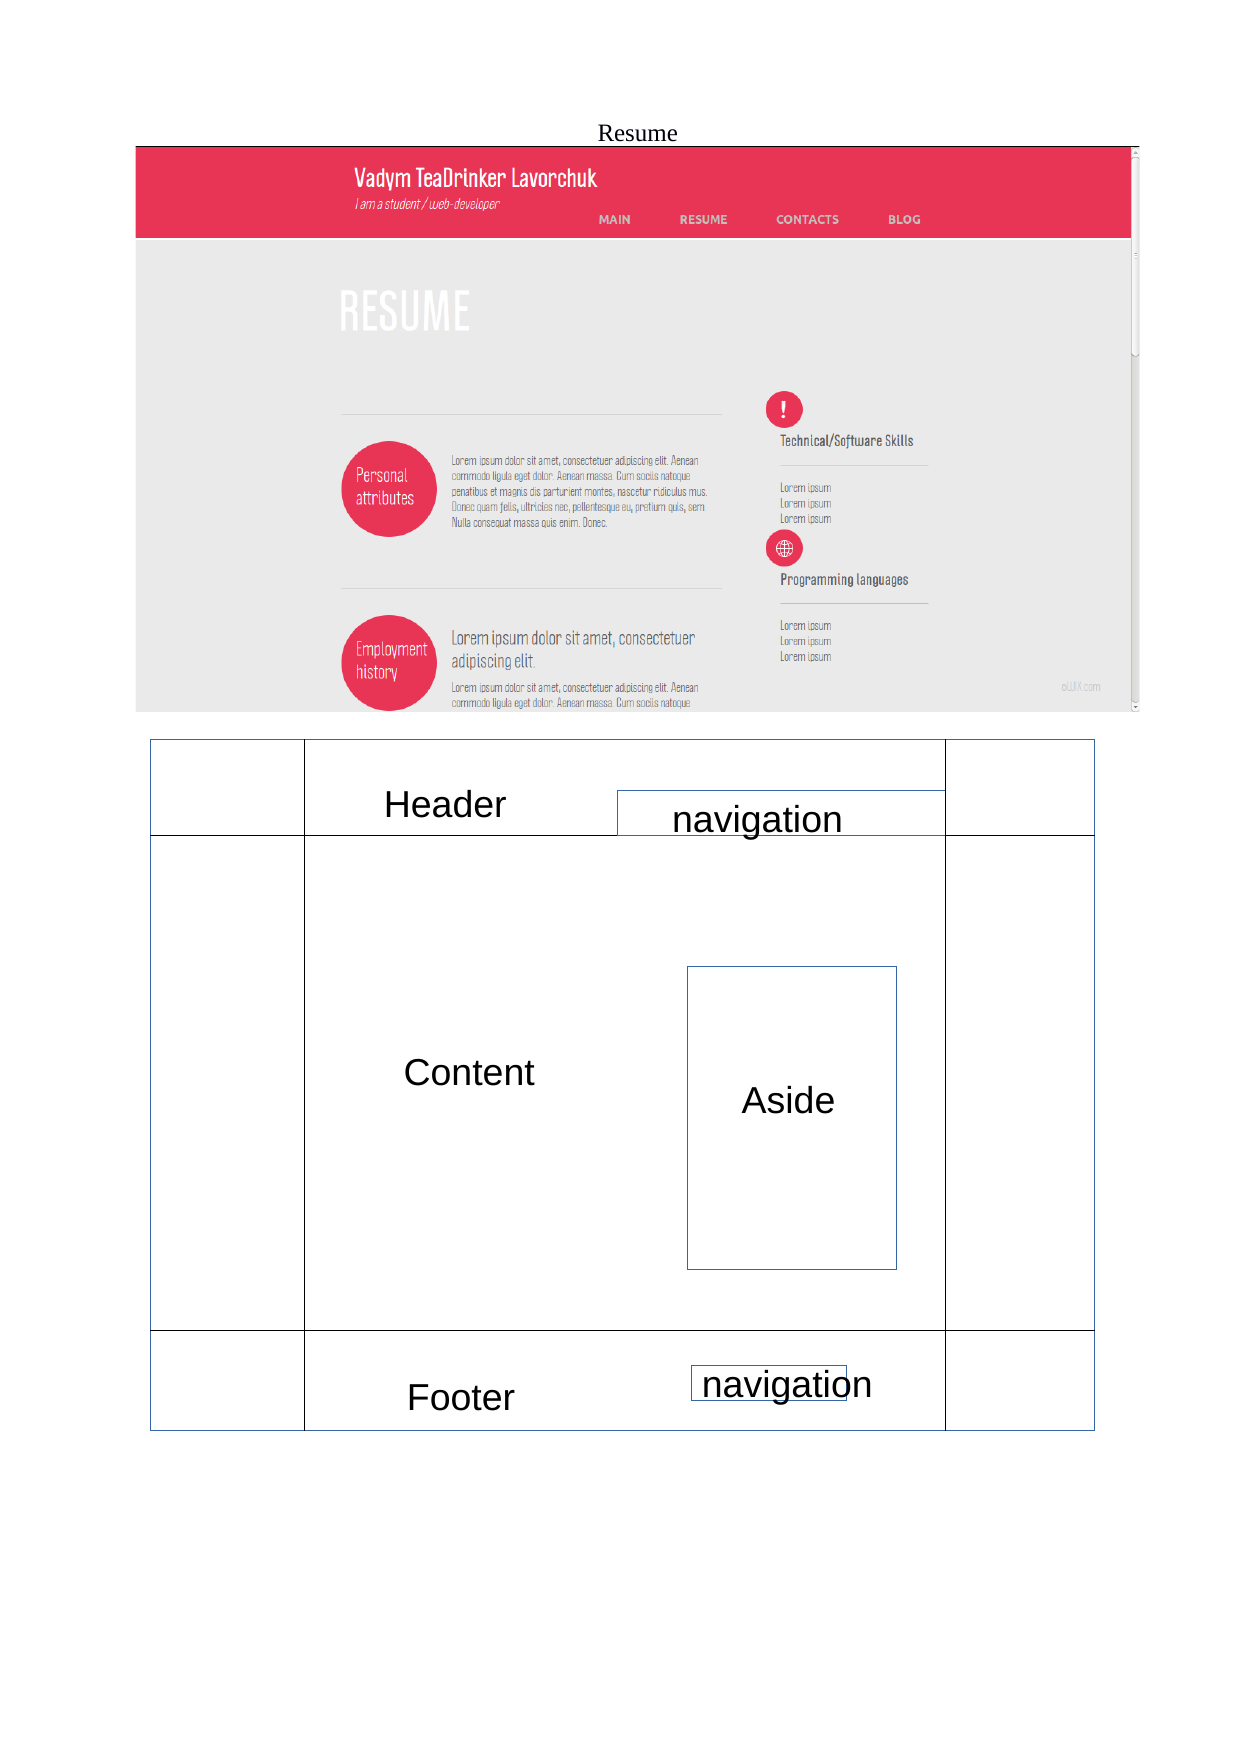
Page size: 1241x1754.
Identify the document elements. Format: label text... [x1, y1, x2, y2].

text Resume [150, 118, 1125, 146]
picture [135, 146, 1140, 712]
